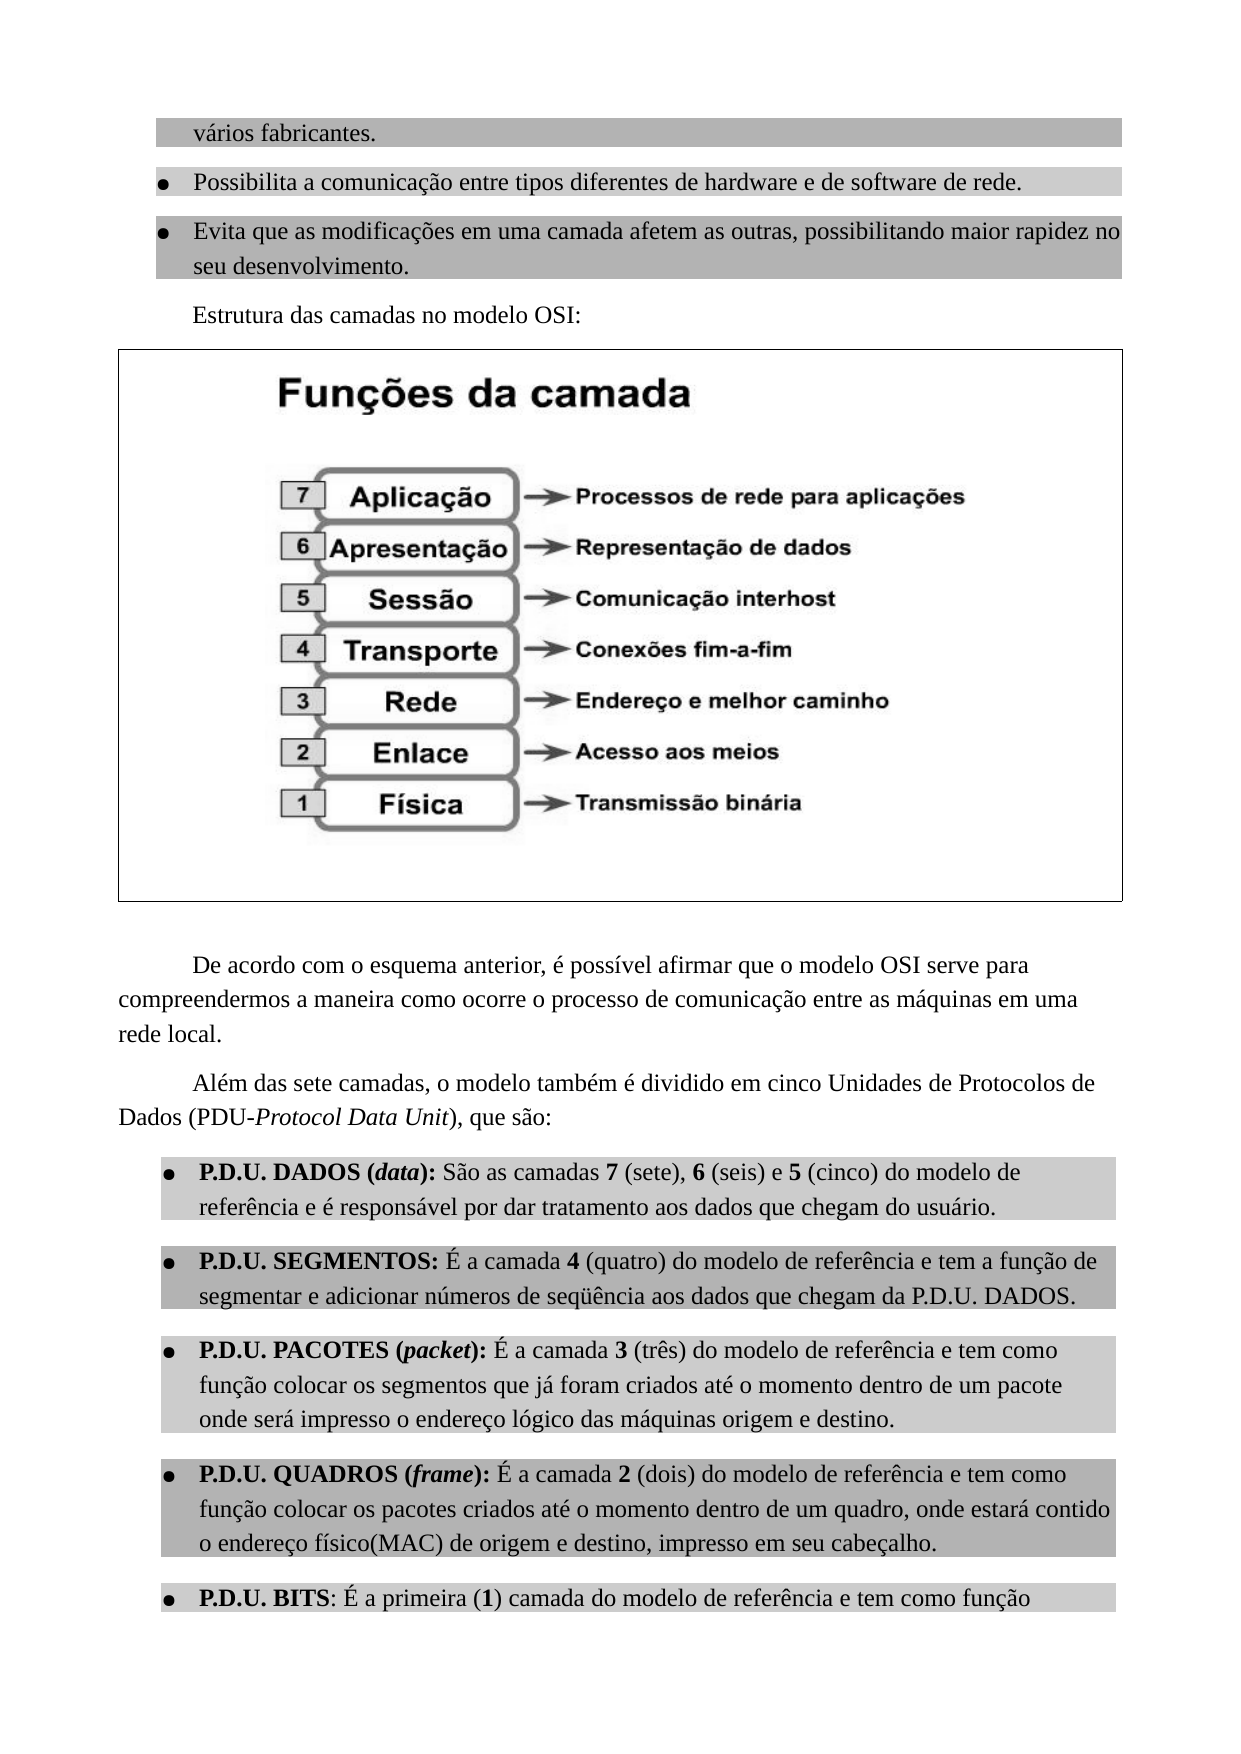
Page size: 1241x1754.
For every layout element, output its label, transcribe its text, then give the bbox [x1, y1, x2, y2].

text Além das sete camadas, o modelo também é dividido em cinco Unidades de Protocolos de Dados (PDU-Protocol Data Unit), que são: [118, 1068, 1122, 1131]
table_cell P.D.U. SEGMENTOS: É a camada 4 (quatro) do modelo de referência e tem a função de segmentar e adicionar números de seqüência aos dados que chegam da P.D.U. DADOS. [118, 1241, 1122, 1330]
list vários fabricantes. [156, 118, 1122, 147]
text Estrutura das camadas no modelo OSI: [118, 300, 1122, 328]
table_cell P.D.U. PACOTES (packet): É a camada 3 (três) do modelo de referência e tem como função colocar os segmentos que já foram criados até o momento dentro de um pacote onde será impresso o endereço lógico das máquinas origem e destino. [118, 1330, 1122, 1454]
table_cell P.D.U. QUADROS (frame): É a camada 2 (dois) do modelo de referência e tem como função colocar os pacotes criados até o momento dentro de um quadro, onde estará contido o endereço físico(MAC) de origem e destino, impresso em seu cabeçalho. [118, 1454, 1122, 1577]
table_header [119, 350, 1122, 901]
table_header P.D.U. DADOS (data): São as camadas 7 (sete), 6 (seis) e 5 (cinco) do modelo de referência e é responsável por dar tratamento aos dados que chegam do usuário. [118, 1151, 1122, 1241]
text De acordo com o esquema anterior, é possível afirmar que o modelo OSI serve para compreendermos a maneira como ocorre o processo de comunicação entre as máquinas em uma rede local. [118, 950, 1122, 1047]
list Evita que as modificações em uma camada afetem as outras, possibilitando maior rapidez no seu desenvolvimento. [156, 216, 1122, 279]
table_cell P.D.U. BITS: É a primeira (1) camada do modelo de referência e tem como função [118, 1578, 1122, 1618]
list Possibilita a comunicação entre tipos diferentes de hardware e de software de rede. [156, 167, 1122, 196]
